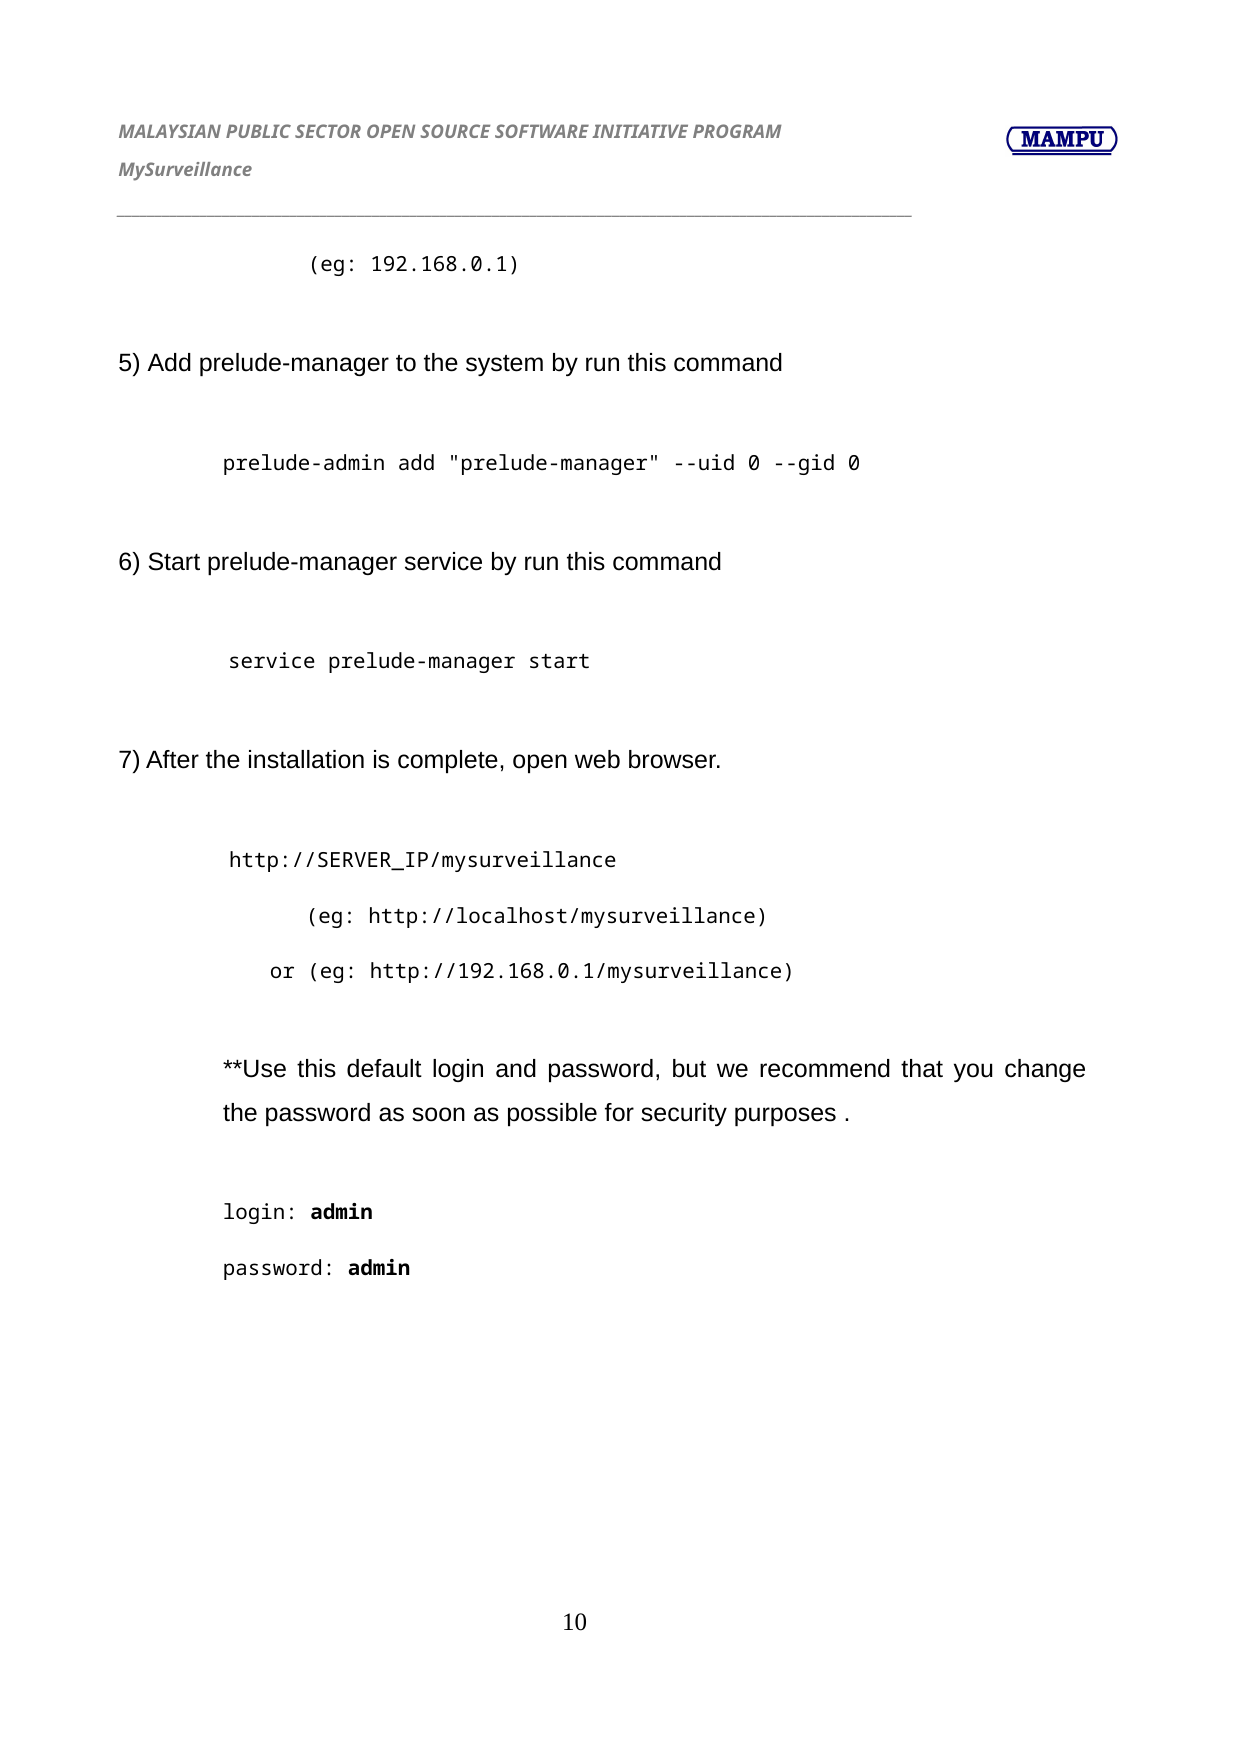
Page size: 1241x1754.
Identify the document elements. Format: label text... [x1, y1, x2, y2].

text http://SERVER_IP/mysurveillance [148, 844, 1122, 874]
text or (eg: http://192.168.0.1/mysurveillance) [231, 956, 1122, 984]
text **Use this default login and password, but we recommend that you change the password as soon as possible for security purposes . [223, 1054, 1088, 1126]
text 6) Start prelude-manager service by run this command [118, 547, 1122, 575]
text login: admin [148, 1196, 1122, 1226]
text (eg: http://localhost/mysurveillance) [231, 901, 1122, 929]
text service prelude-manager start [226, 645, 1122, 675]
picture [1005, 125, 1119, 157]
text 7) After the installation is complete, open web browser. [118, 745, 1122, 774]
text (eg: 192.168.0.1) [233, 249, 1122, 278]
text prelude-admin add "prelude-manager" --uid 0 --gid 0 [148, 447, 1122, 476]
text password: admin [148, 1253, 1122, 1282]
text 5) Add prelude-manager to the system by run this command [118, 348, 1122, 377]
